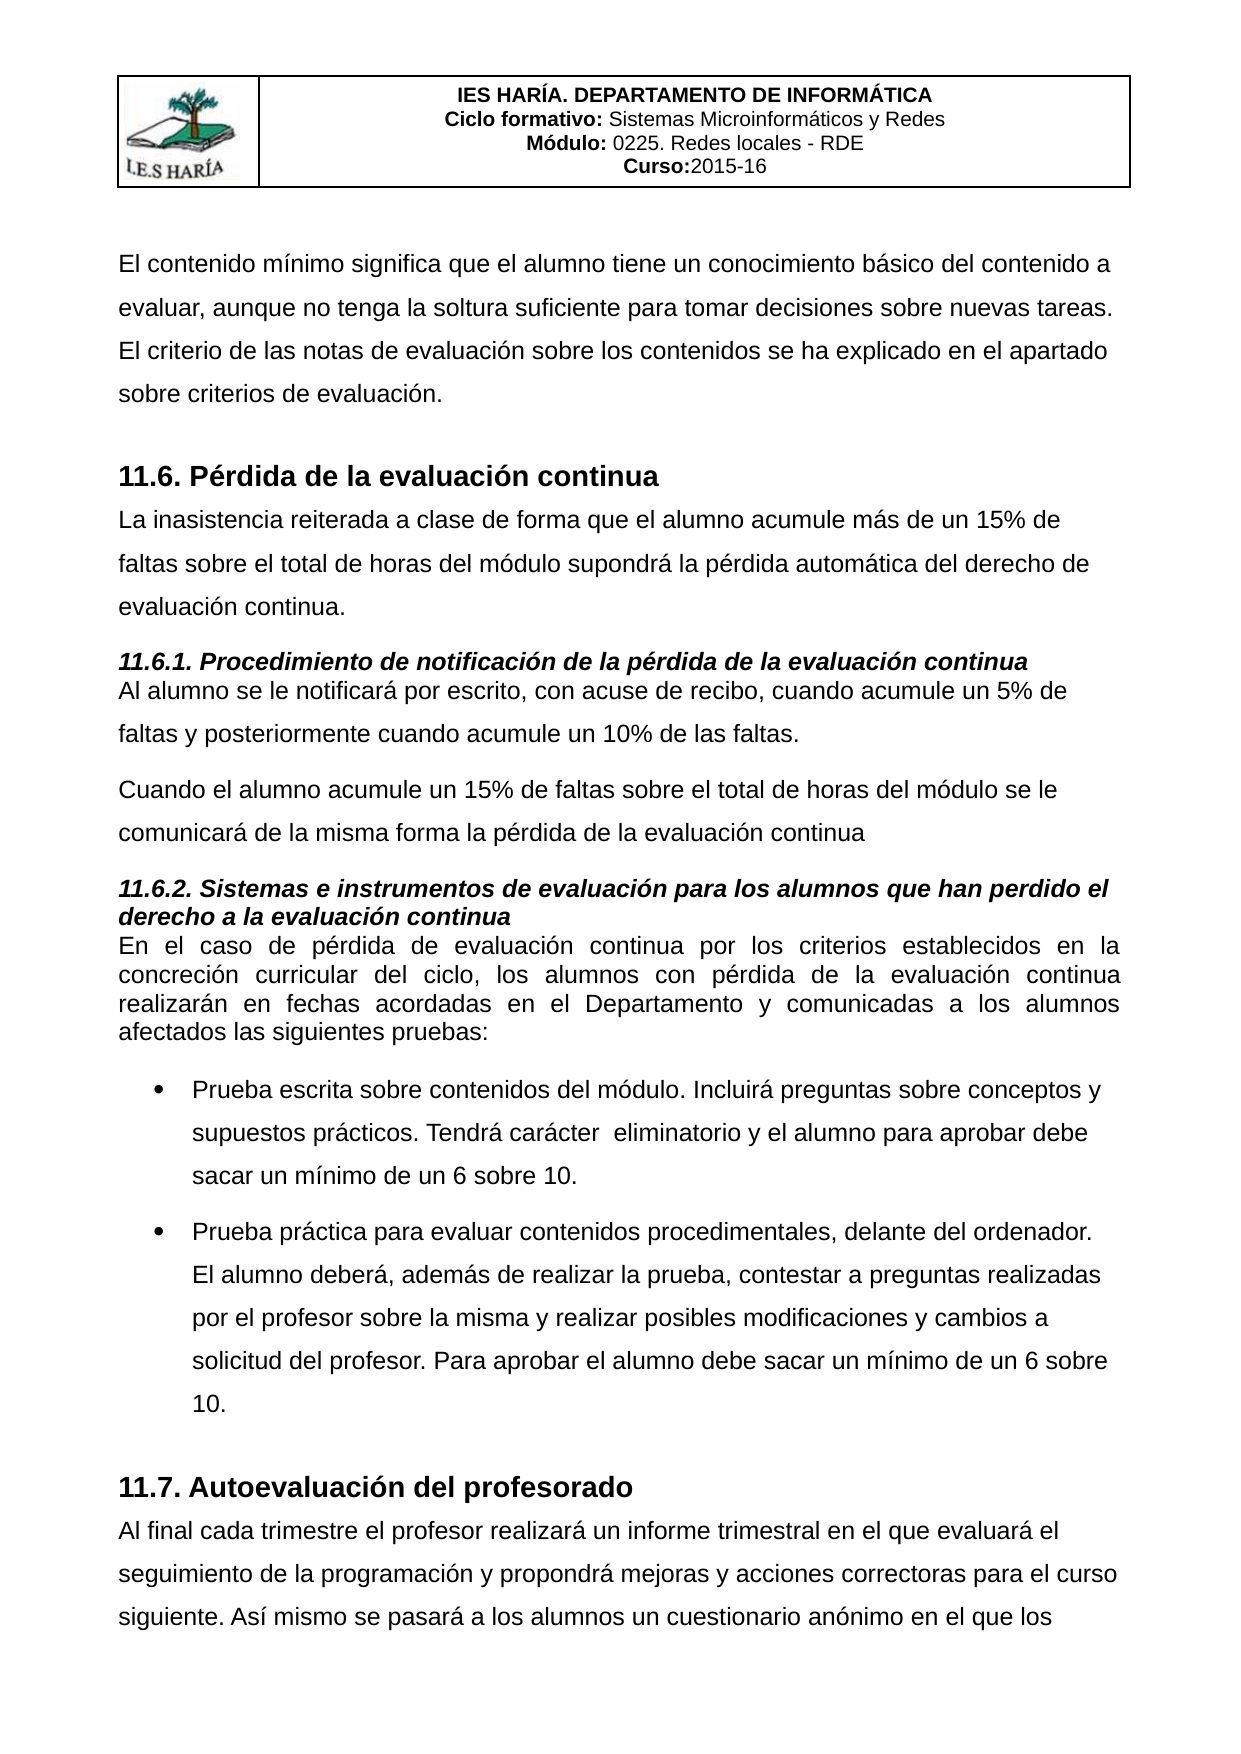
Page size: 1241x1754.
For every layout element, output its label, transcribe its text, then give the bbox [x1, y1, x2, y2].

text Al final cada trimestre el profesor realizará un informe trimestral en el que evaluará el seguimiento de la programación y propondrá mejoras y acciones correctoras para el curso siguiente. Así mismo se pasará a los alumnos un cuestionario anónimo en el que los [118, 1516, 1122, 1631]
text La inasistencia reiterada a clase de forma que el alumno acumule más de un 15% de faltas sobre el total de horas del módulo supondrá la pérdida automática del derecho de evaluación continua. [118, 506, 1122, 621]
text Al alumno se le notificará por escrito, con acuse de recibo, cuando acumule un 5% de faltas y posteriormente cuando acumule un 10% de las faltas. [118, 676, 1122, 748]
text El contenido mínimo significa que el alumno tiene un conocimiento básico del contenido a evaluar, aunque no tenga la soltura suficiente para tomar decisiones sobre nuevas tareas. El criterio de las notas de evaluación sobre los contenidos se ha explicado en el apartado sobre criterios de evaluación. [118, 249, 1122, 408]
picture [123, 82, 241, 180]
subtitle 11.7. Autoevaluación del profesorado [118, 1470, 1122, 1504]
text Cuando el alumno acumule un 15% de faltas sobre el total de horas del módulo se le comunicará de la misma forma la pérdida de la evaluación continua [118, 775, 1122, 847]
text En el caso de pérdida de evaluación continua por los criterios establecidos en la concreción curricular del ciclo, los alumnos con pérdida de la evaluación continua realizarán en fechas acordadas en el Departamento y comunicadas a los alumnos afectados las siguientes pruebas: [118, 931, 1122, 1046]
list Prueba práctica para evaluar contenidos procedimentales, delante del ordenador. El alumno deberá, además de realizar la prueba, contestar a preguntas realizadas por el profesor sobre la misma y realizar posibles modificaciones y cambios a solicitud del profesor. Para aprobar el alumno debe sacar un mínimo de un 6 sobre 10. [154, 1217, 1122, 1418]
subtitle 11.6.1. Procedimiento de notificación de la pérdida de la evaluación continua [118, 647, 1122, 676]
subtitle 11.6. Pérdida de la evaluación continua [118, 459, 1122, 493]
list Prueba escrita sobre contenidos del módulo. Incluirá preguntas sobre conceptos y supuestos prácticos. Tendrá carácter eliminatorio y el alumno para aprobar debe sacar un mínimo de un 6 sobre 10. [154, 1075, 1122, 1190]
subtitle 11.6.2. Sistemas e instrumentos de evaluación para los alumnos que han perdido el derecho a la evaluación continua [118, 874, 1122, 931]
